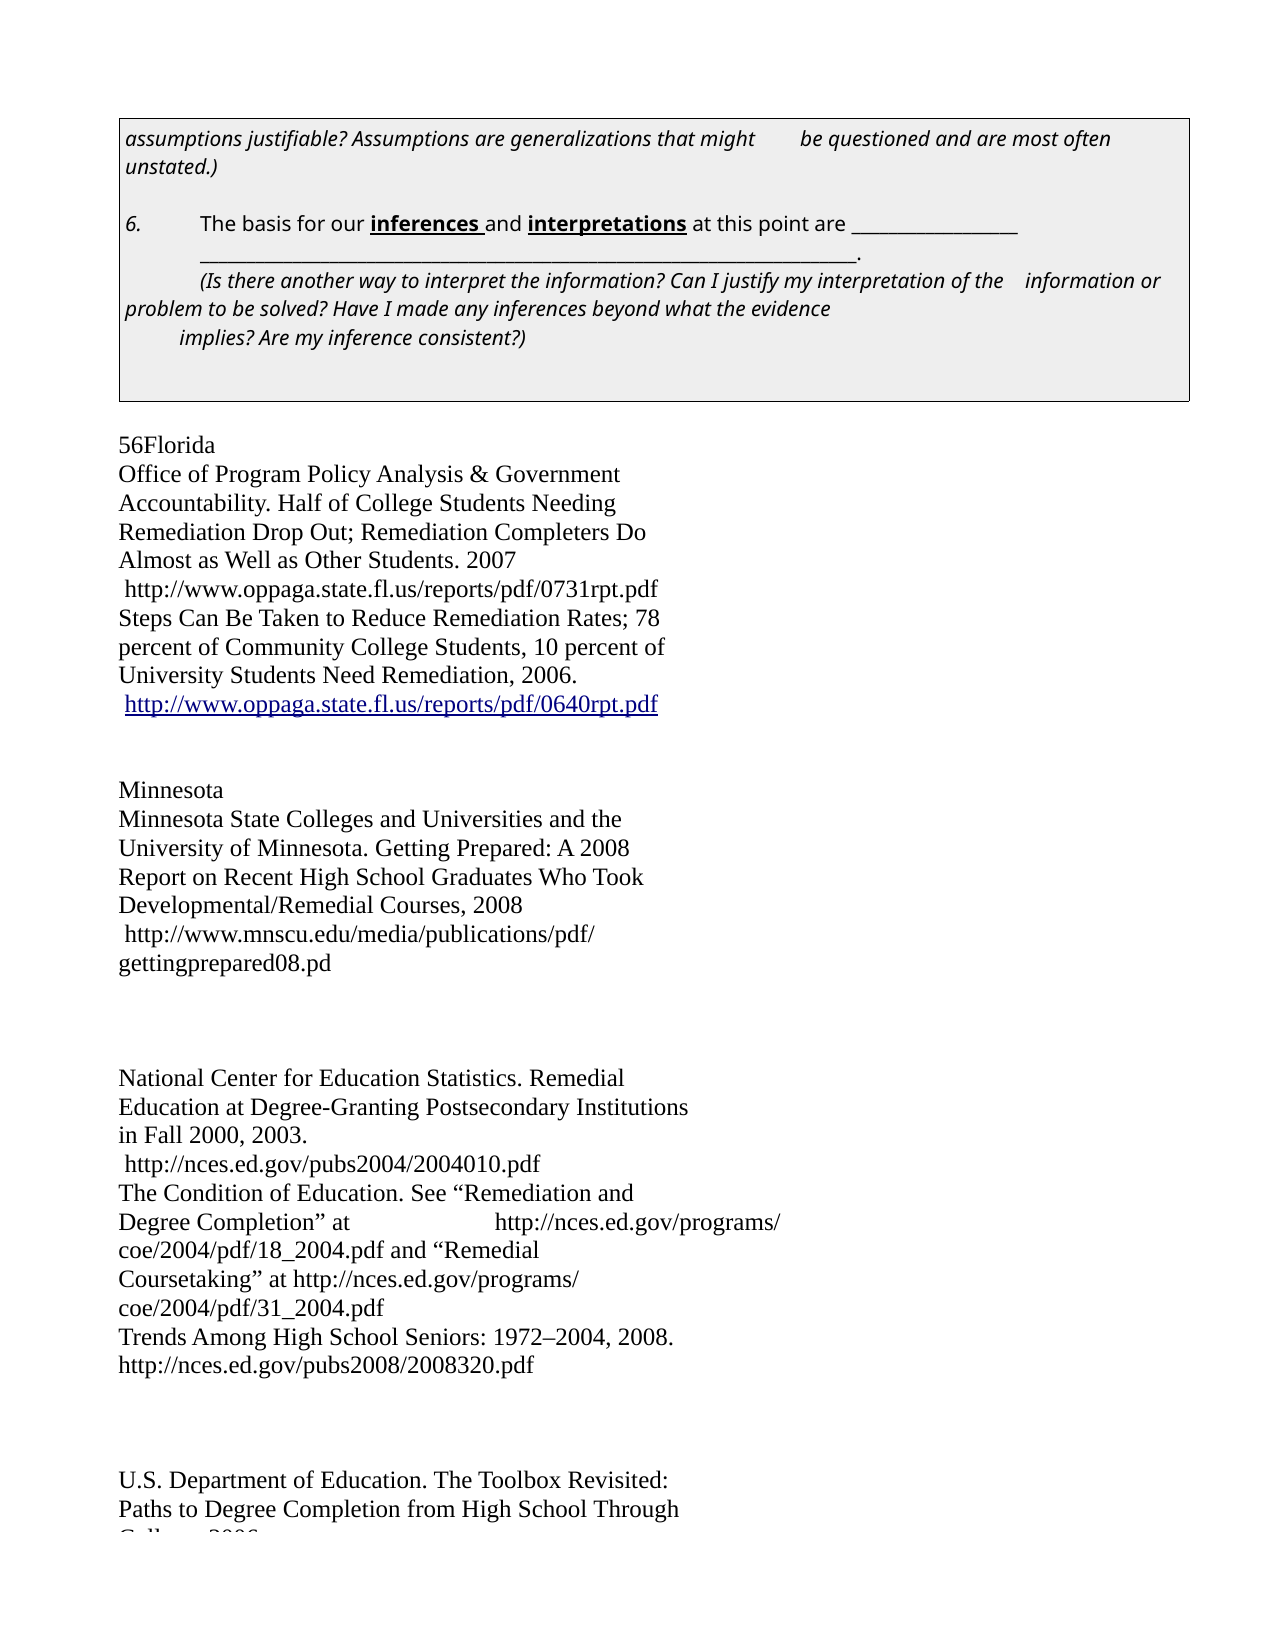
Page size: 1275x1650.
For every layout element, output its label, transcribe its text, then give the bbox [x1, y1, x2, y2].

table_header assumptions justifiable? Assumptions are generalizations that might be questioned and are most often unstated.) 6. The basis for our inferences and interpretations at this point are __________________ _______________________________________________________________________. (Is there another way to interpret the information? Can I justify my interpretation of the information or problem to be solved? Have I made any inferences beyond what the evidence implies? Are my inference consistent?) [120, 119, 1189, 401]
